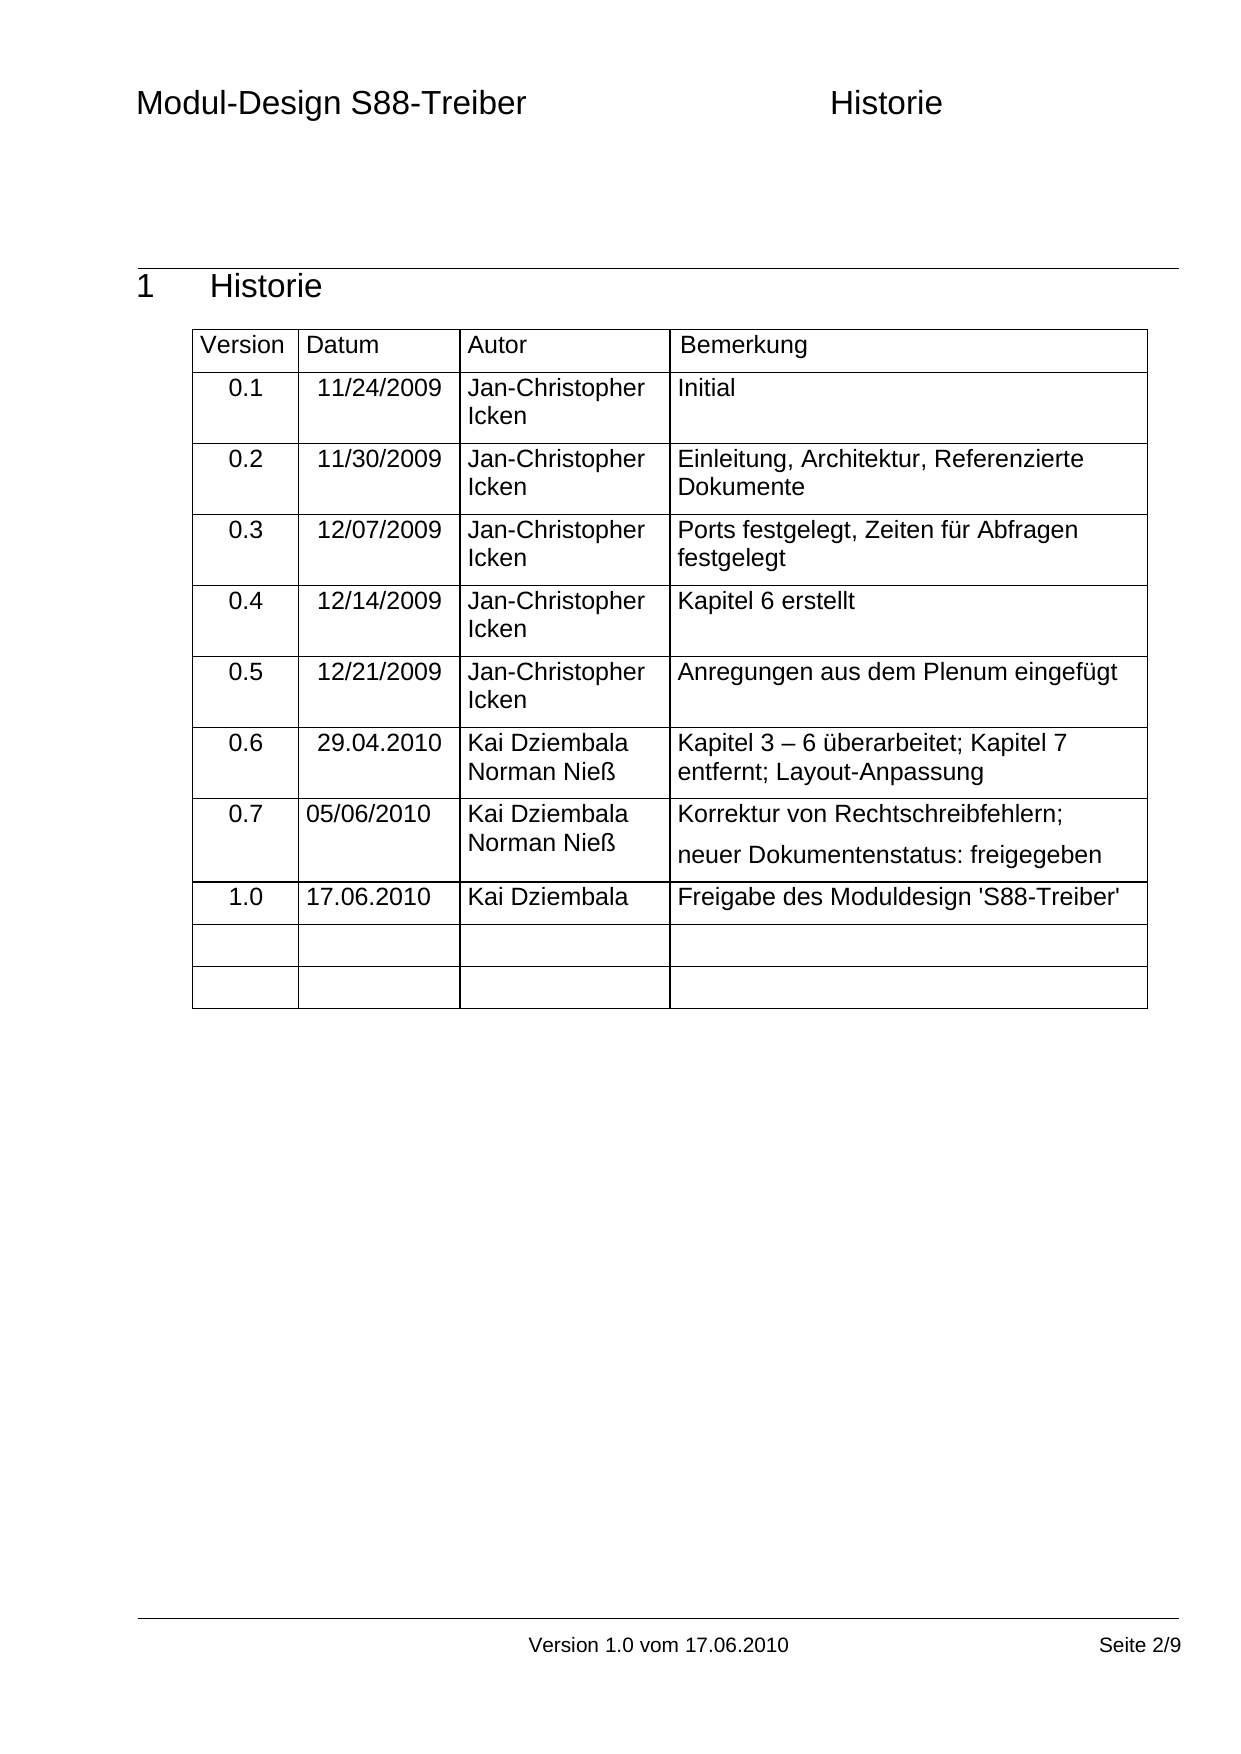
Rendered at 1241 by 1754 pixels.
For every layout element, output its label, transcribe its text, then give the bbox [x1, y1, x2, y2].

table_cell Jan-Christopher Icken [461, 373, 669, 443]
table_cell [461, 967, 669, 1008]
table_cell 14.12.2009 [299, 586, 459, 656]
table_cell [461, 925, 669, 966]
table_cell 30.11.2009 [299, 444, 459, 514]
table_cell Jan-Christopher Icken [461, 657, 669, 727]
table_header Bemerkung [671, 330, 1147, 372]
subtitle Historie [136, 289, 1181, 304]
table_cell 0.3 [193, 515, 298, 585]
table_cell Kapitel 6 erstellt [671, 586, 1147, 656]
table_cell 17.06.2010 [299, 883, 459, 924]
table_header Autor [461, 330, 669, 372]
table_cell [299, 967, 459, 1008]
table_cell 0.1 [193, 373, 298, 443]
table_cell 1.0 [193, 883, 298, 924]
table_cell 0.7 [193, 799, 298, 881]
table_cell Initial [671, 373, 1147, 443]
table_cell Kai Dziembala Norman Nieß [461, 799, 669, 881]
table_header Datum [299, 330, 459, 372]
table_cell 07.12.2009 [299, 515, 459, 585]
table_cell Jan-Christopher Icken [461, 586, 669, 656]
table_cell [299, 925, 459, 966]
table_cell Kapitel 3 – 6 überarbeitet; Kapitel 7 entfernt; Layout-Anpassung [671, 728, 1147, 798]
table_cell Anregungen aus dem Plenum eingefügt [671, 657, 1147, 727]
table_cell 0.6 [193, 728, 298, 798]
table_cell Freigabe des Moduldesign 'S88-Treiber' [671, 883, 1147, 924]
table_cell 0.4 [193, 586, 298, 656]
table_cell [671, 925, 1147, 966]
table_cell [193, 925, 298, 966]
table_cell 0.2 [193, 444, 298, 514]
table_cell 24.11.2009 [299, 373, 459, 443]
table_cell [193, 967, 298, 1008]
table_cell Einleitung, Architektur, Referenzierte Dokumente [671, 444, 1147, 514]
table_cell [671, 967, 1147, 1008]
table_cell Jan-Christopher Icken [461, 515, 669, 585]
table_cell 0.5 [193, 657, 298, 727]
table_cell 29.04.2010 [299, 728, 459, 798]
table_cell 21.12.2009 [299, 657, 459, 727]
table_cell Ports festgelegt, Zeiten für Abfragen festgelegt [671, 515, 1147, 585]
table_cell 06.05.2010 [299, 799, 459, 881]
table_cell Kai Dziembala [461, 883, 669, 924]
table_header Version [193, 330, 298, 372]
table_cell Korrektur von Rechtschreibfehlern; neuer Dokumentenstatus: freigegeben [671, 799, 1147, 881]
table_cell Jan-Christopher Icken [461, 444, 669, 514]
table_cell Kai Dziembala Norman Nieß [461, 728, 669, 798]
